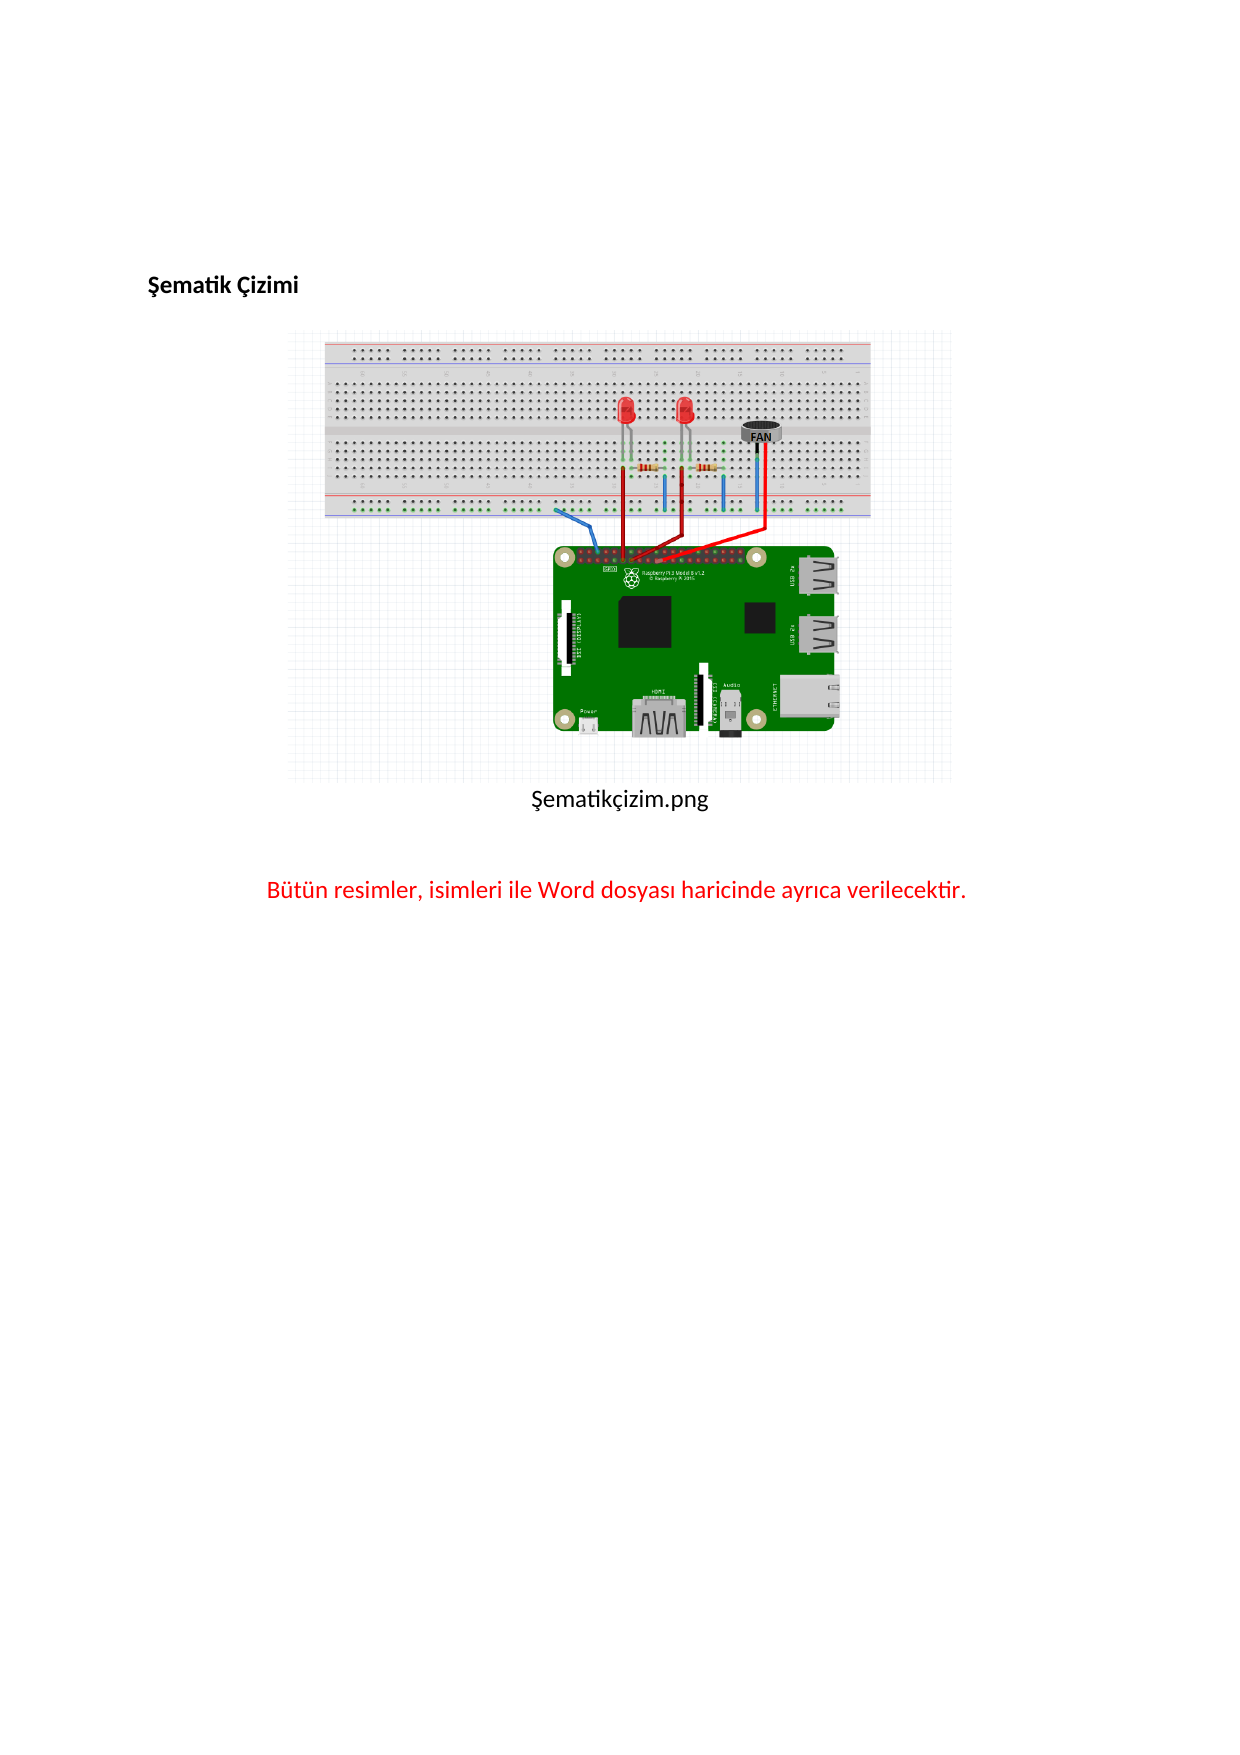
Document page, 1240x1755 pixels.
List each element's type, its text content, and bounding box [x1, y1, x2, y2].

text Şematik Çizimi [148, 270, 1092, 300]
text Bütün resimler, isimleri ile Word dosyası haricinde ayrıca verilecektir. [148, 874, 1092, 905]
text Şematikçizim.png [148, 783, 1092, 813]
